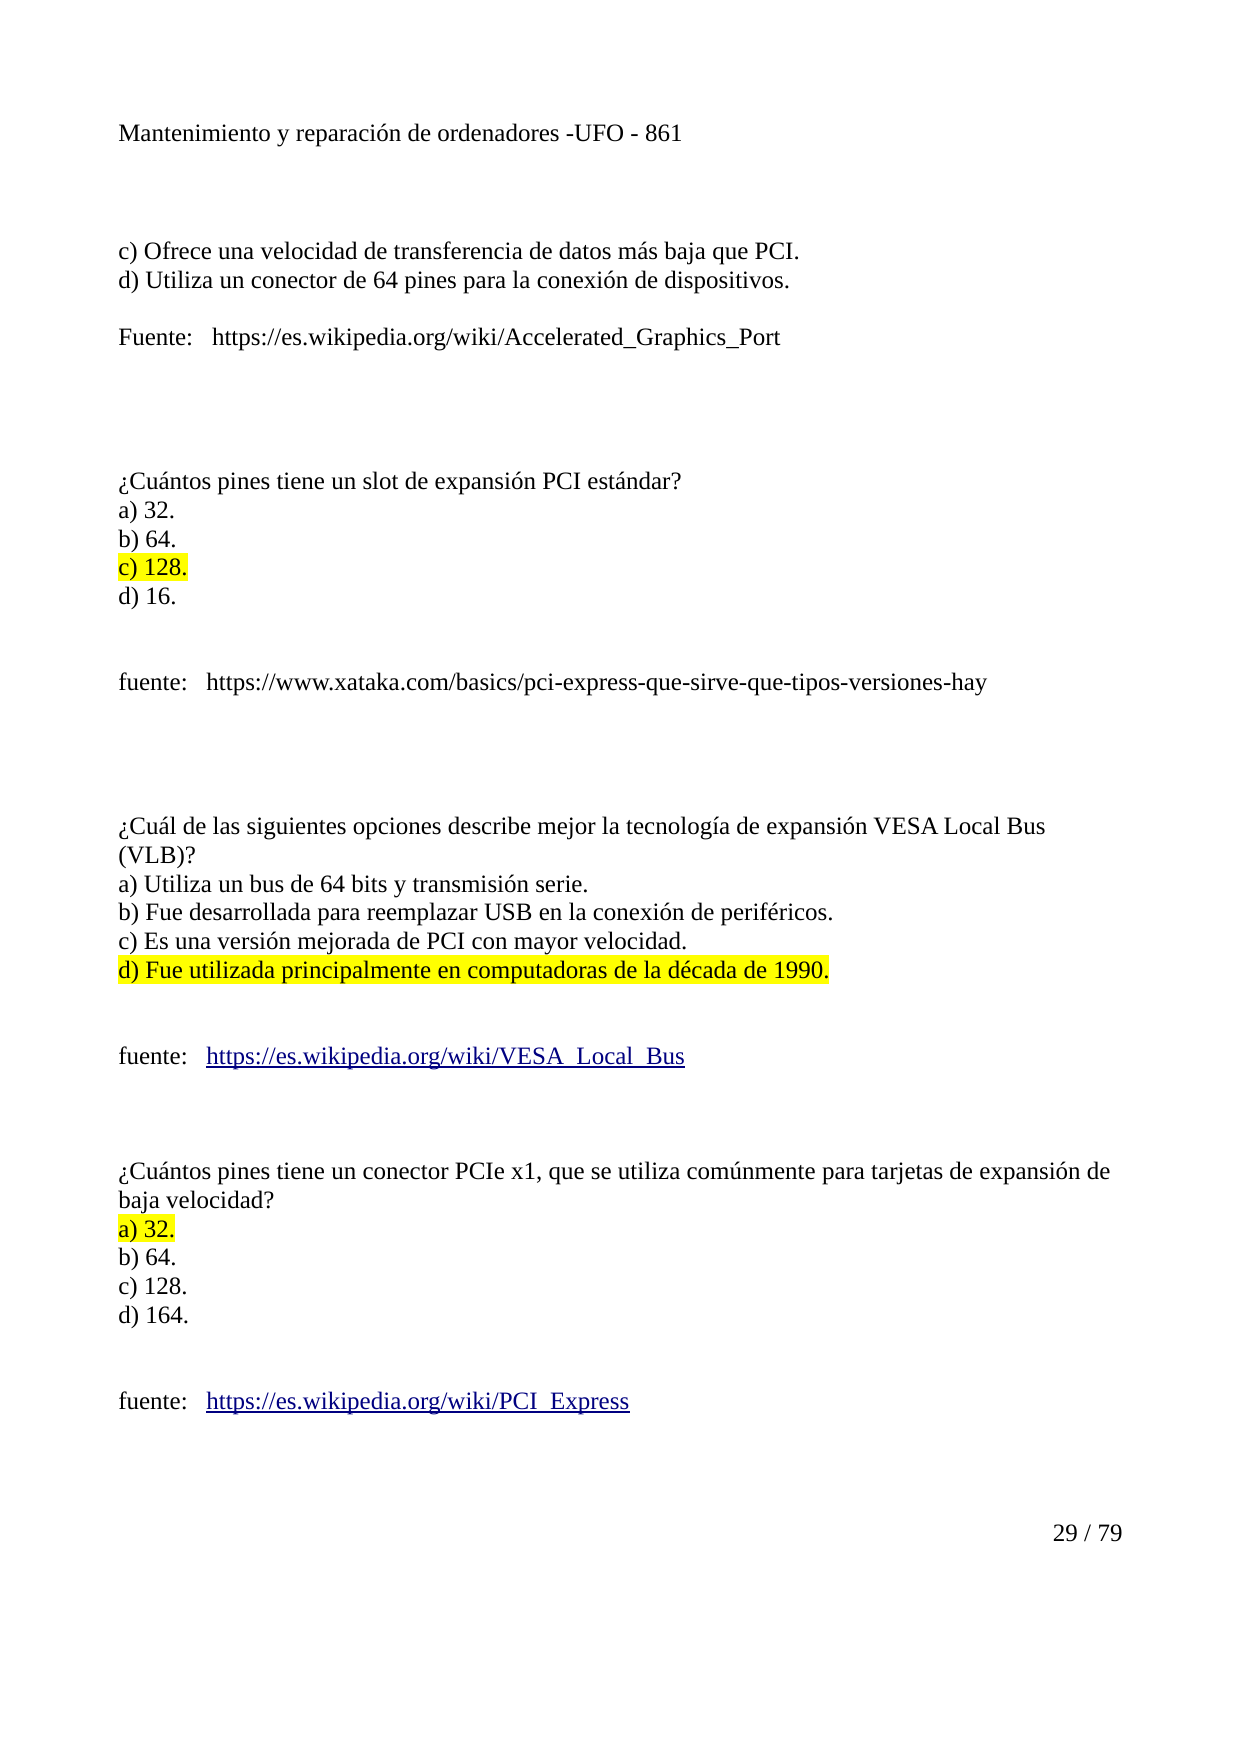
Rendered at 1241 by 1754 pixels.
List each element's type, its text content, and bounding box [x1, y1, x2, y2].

text fuente: https://es.wikipedia.org/wiki/VESA_Local_Bus [118, 1041, 1122, 1070]
text a) Utiliza un bus de 64 bits y transmisión serie. [118, 869, 1122, 897]
text d) 164. [118, 1300, 1122, 1329]
text d) Fue utilizada principalmente en computadoras de la década de 1990. [118, 955, 1122, 984]
text b) 64. [118, 1242, 1122, 1271]
text c) 128. [118, 1271, 1122, 1300]
text d) 16. [118, 581, 1122, 610]
text c) 128. [118, 552, 1122, 581]
text c) Ofrece una velocidad de transferencia de datos más baja que PCI. [118, 236, 1122, 265]
text ¿Cuál de las siguientes opciones describe mejor la tecnología de expansión VESA Local Bus (VLB)? [118, 811, 1122, 869]
text fuente: https://www.xataka.com/basics/pci-express-que-sirve-que-tipos-versiones-hay [118, 667, 1122, 696]
text c) Es una versión mejorada de PCI con mayor velocidad. [118, 926, 1122, 955]
text fuente: https://es.wikipedia.org/wiki/PCI_Express [118, 1386, 1122, 1415]
text b) Fue desarrollada para reemplazar USB en la conexión de periféricos. [118, 897, 1122, 926]
text a) 32. [118, 1214, 1122, 1242]
text Fuente: https://es.wikipedia.org/wiki/Accelerated_Graphics_Port [118, 322, 1122, 351]
text d) Utiliza un conector de 64 pines para la conexión de dispositivos. [118, 265, 1122, 294]
text a) 32. [118, 495, 1122, 524]
text ¿Cuántos pines tiene un slot de expansión PCI estándar? [118, 466, 1122, 495]
text b) 64. [118, 524, 1122, 552]
text ¿Cuántos pines tiene un conector PCIe x1, que se utiliza comúnmente para tarjetas de expansión de baja velocidad? [118, 1156, 1122, 1214]
